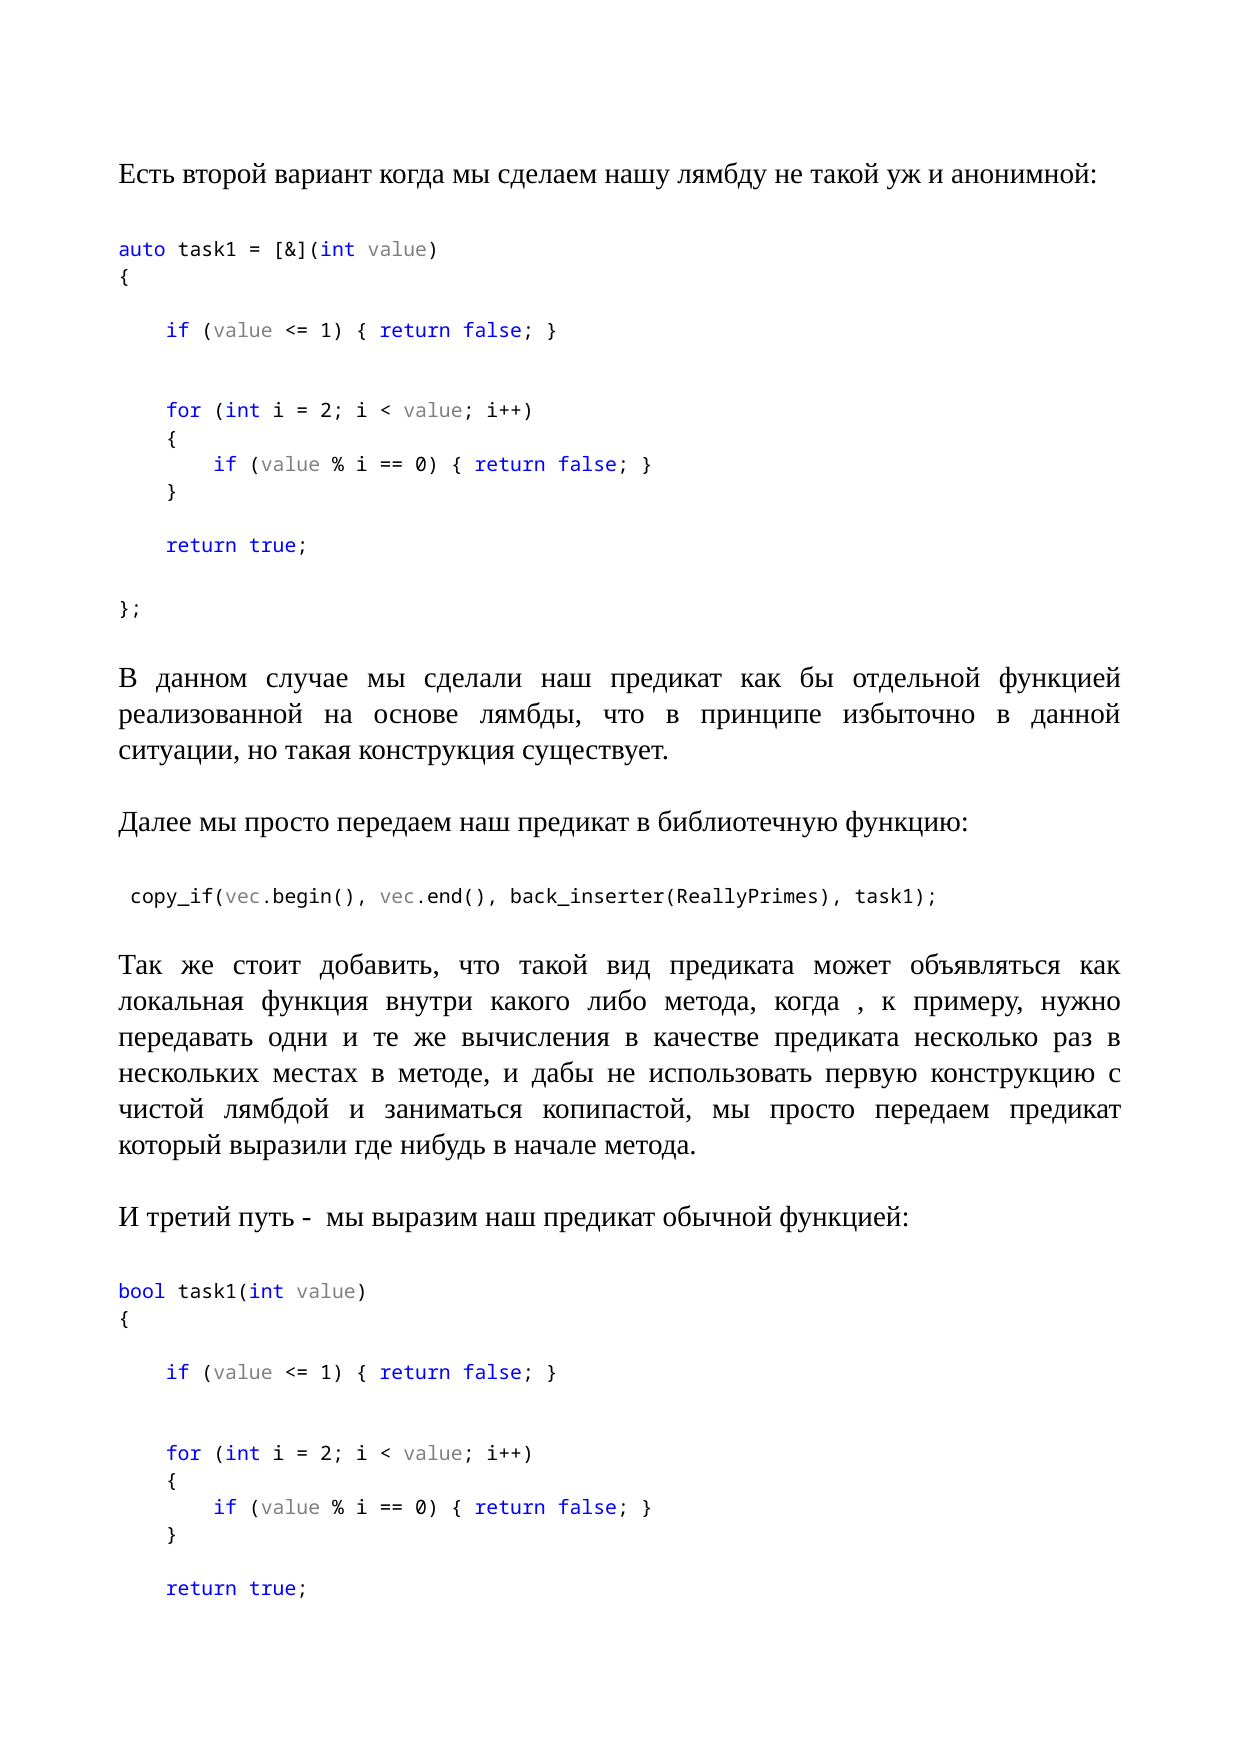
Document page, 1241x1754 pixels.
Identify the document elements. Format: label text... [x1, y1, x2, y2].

text for (int i = 2; i < value; i++) [118, 1439, 1122, 1466]
text И третий путь - мы выразим наш предикат обычной функцией: [118, 1197, 1122, 1232]
text auto task1 = [&](int value) [118, 226, 1122, 262]
text } [118, 478, 1122, 505]
text { [118, 262, 1122, 289]
text copy_if(vec.begin(), vec.end(), back_inserter(ReallyPrimes), task1); [118, 873, 1122, 909]
text if (value <= 1) { return false; } [118, 1358, 1122, 1385]
text Есть второй вариант когда мы сделаем нашу лямбду не такой уж и анонимной: [118, 154, 1122, 190]
text if (value <= 1) { return false; } [118, 316, 1122, 343]
text }; [118, 586, 1122, 622]
text if (value % i == 0) { return false; } [118, 451, 1122, 478]
text if (value % i == 0) { return false; } [118, 1493, 1122, 1520]
text В данном случае мы сделали наш предикат как бы отдельной функцией реализованной на основе лямбды, что в принципе избыточно в данной ситуации, но такая конструкция существует. [118, 657, 1122, 765]
text return true; [118, 1574, 1122, 1601]
text { [118, 424, 1122, 451]
text return true; [118, 532, 1122, 559]
text bool task1(int value) [118, 1268, 1122, 1304]
text Так же стоит добавить, что такой вид предиката может объявляться как локальная функция внутри какого либо метода, когда , к примеру, нужно передавать одни и те же вычисления в качестве предиката несколько раз в нескольких местах в методе, и дабы не использовать первую конструкцию с чистой лямбдой и заниматься копипастой, мы просто передаем предикат который выразили где нибудь в начале метода. [118, 945, 1122, 1161]
text for (int i = 2; i < value; i++) [118, 397, 1122, 424]
text } [118, 1520, 1122, 1547]
text Далее мы просто передаем наш предикат в библиотечную функцию: [118, 801, 1122, 837]
text { [118, 1466, 1122, 1493]
text { [118, 1304, 1122, 1331]
